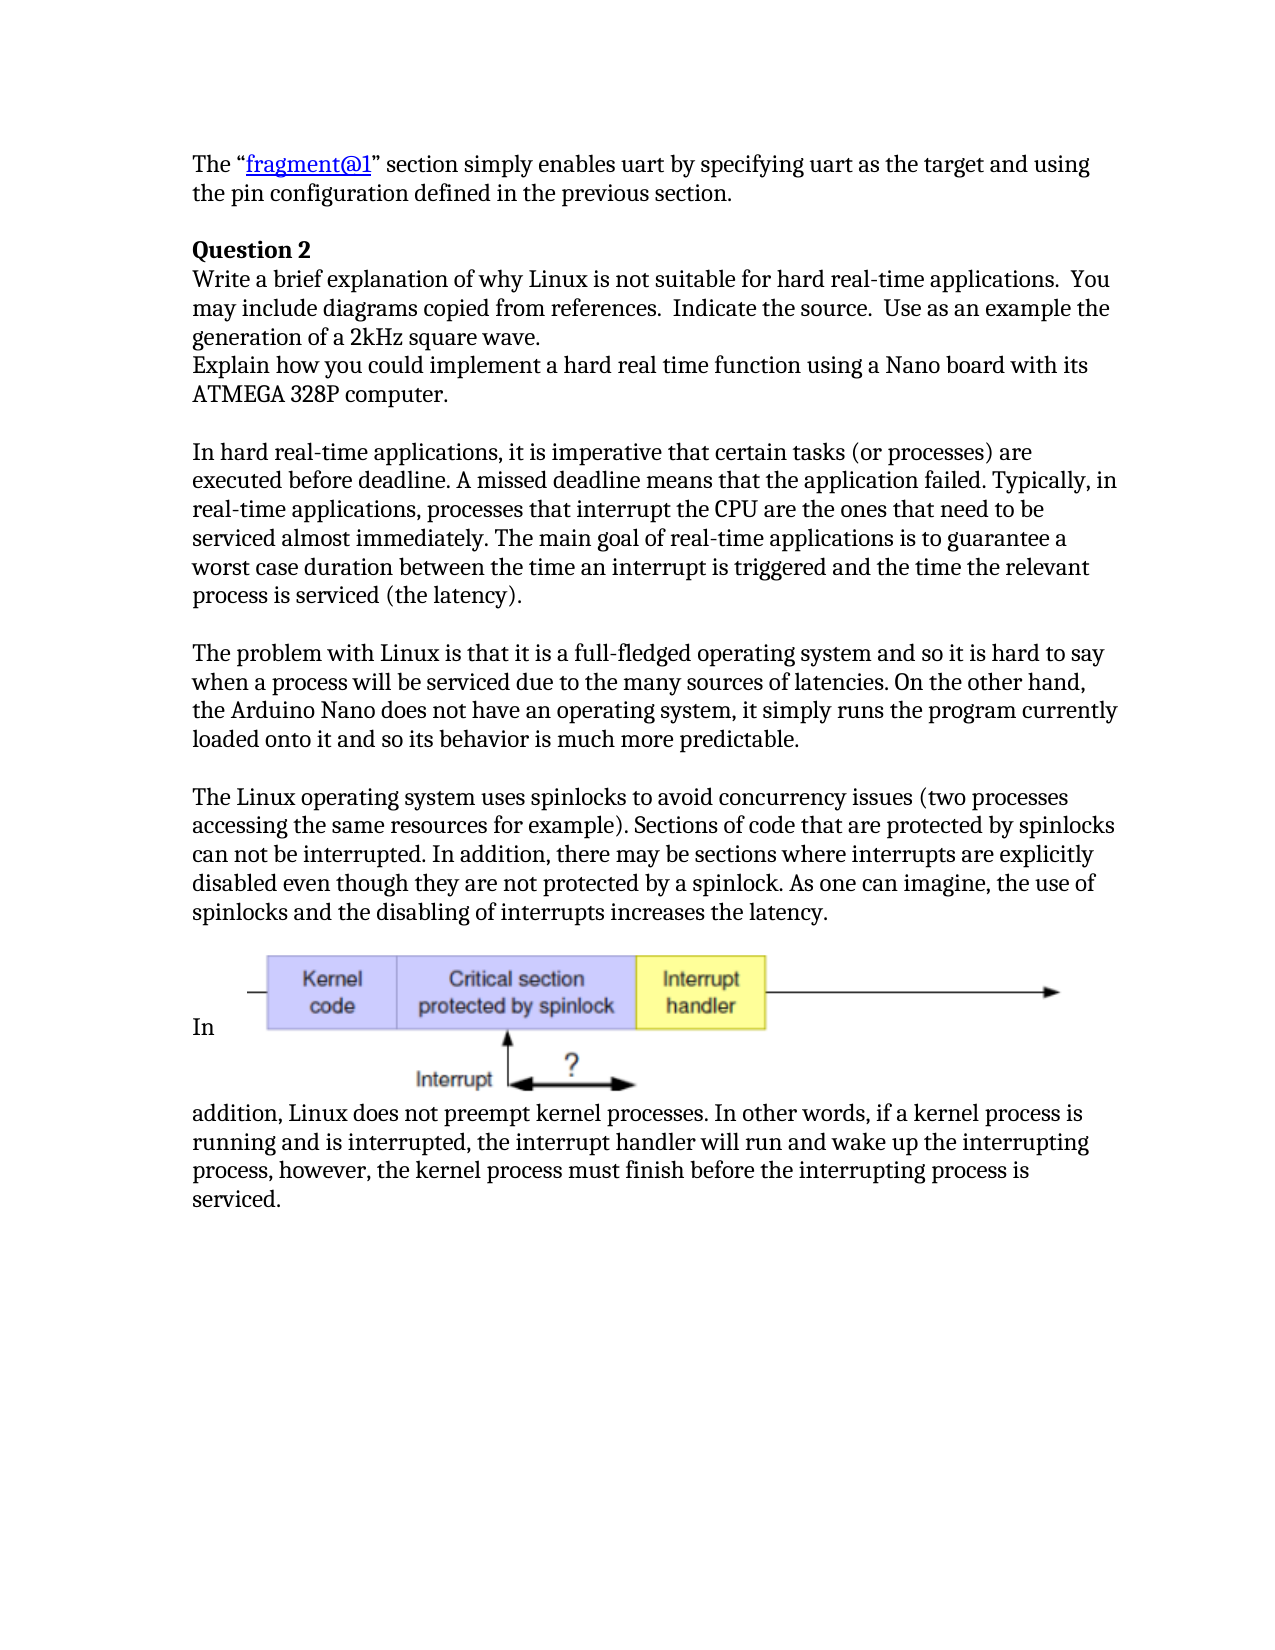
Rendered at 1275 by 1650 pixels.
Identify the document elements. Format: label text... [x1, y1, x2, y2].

text The problem with Linux is that it is a full-fledged operating system and so it is hard to say when a process will be serviced due to the many sources of latencies. On the other hand, the Arduino Nano does not have an operating system, it simply runs the program currently loaded onto it and so its behavior is much more predictable. [192, 639, 1122, 754]
picture [247, 955, 1068, 1099]
text The Linux operating system uses spinlocks to avoid concurrency issues (two processes accessing the same resources for example). Sections of code that are protected by spinlocks can not be interrupted. In addition, there may be sections where interrupts are explicitly disabled even though they are not protected by a spinlock. As one can imagine, the use of spinlocks and the disabling of interrupts increases the latency. [192, 782, 1122, 926]
text In addition, Linux does not preempt kernel processes. In other words, if a kernel process is running and is interrupted, the interrupt handler will run and wake up the interrupting process, however, the kernel process must finish before the interrupting process is serviced. [192, 1012, 1122, 1214]
text In hard real-time applications, it is imperative that certain tasks (or processes) are executed before deadline. A missed deadline means that the application failed. Typically, in real-time applications, processes that interrupt the CPU are the ones that need to be serviced almost immediately. The main goal of real-time applications is to guarantee a worst case duration between the time an interrupt is triggered and the time the relevant process is serviced (the latency). [192, 437, 1122, 610]
text Explain how you could implement a hard real time function using a Nano board with its ATMEGA 328P computer. [192, 351, 1122, 409]
text Question 2 [192, 236, 1122, 265]
text Write a brief explanation of why Linux is not suitable for hard real-time applications. You may include diagrams copied from references. Indicate the source. Use as an example the generation of a 2kHz square wave. [192, 265, 1122, 351]
text The “fragment@1” section simply enables uart by specifying uart as the target and using the pin configuration defined in the previous section. [192, 150, 1122, 207]
